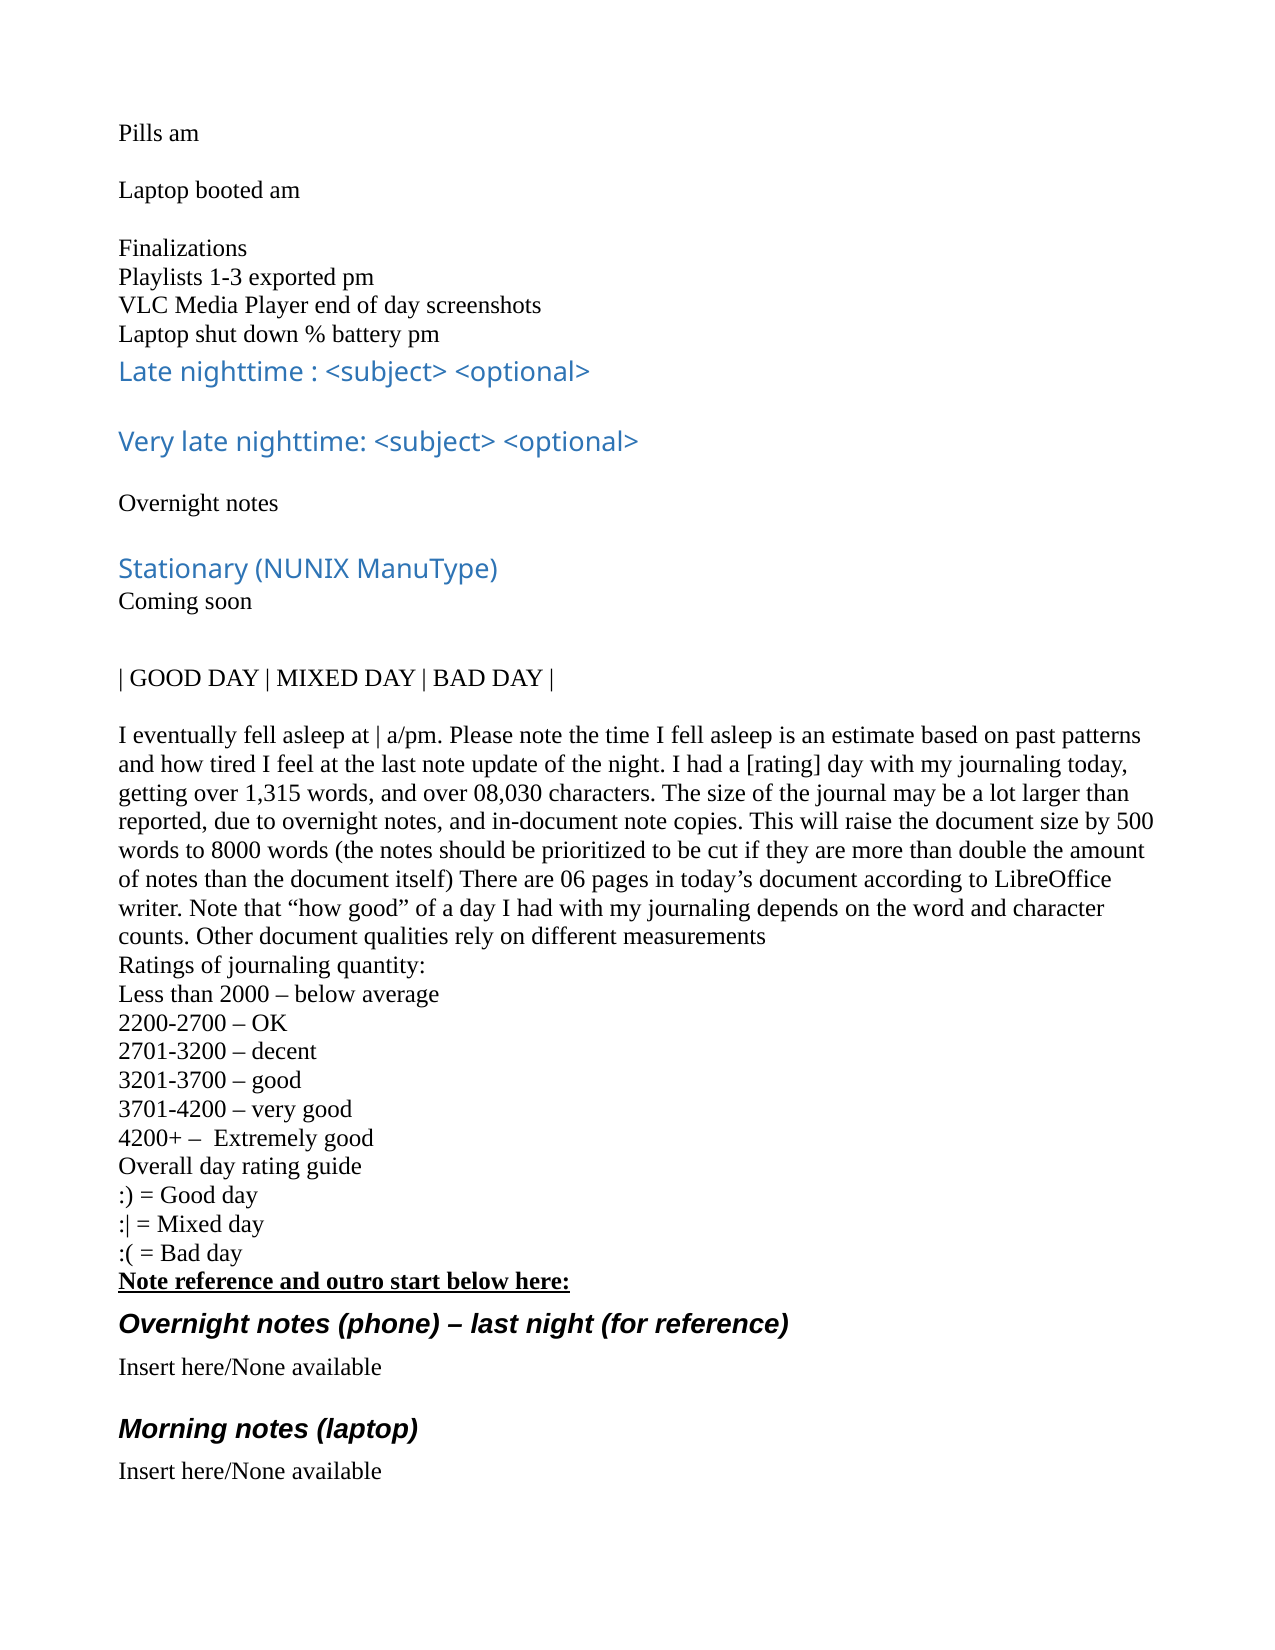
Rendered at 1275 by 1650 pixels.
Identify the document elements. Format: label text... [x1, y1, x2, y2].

text Pills am [118, 118, 1157, 147]
text | GOOD DAY | MIXED DAY | BAD DAY | [118, 663, 1157, 691]
text 4200+ – Extremely good [118, 1123, 1157, 1151]
text 3701-4200 – very good [118, 1094, 1157, 1123]
text Playlists 1-3 exported pm [118, 262, 1157, 291]
text :| = Mixed day [118, 1209, 1157, 1238]
text 3201-3700 – good [118, 1065, 1157, 1094]
text Insert here/None available [118, 1456, 1157, 1485]
subtitle Overnight notes (phone) – last night (for reference) [118, 1308, 1157, 1339]
text Finalizations [118, 233, 1157, 262]
subtitle Morning notes (laptop) [118, 1412, 1157, 1444]
text I eventually fell asleep at | a/pm. Please note the time I fell asleep is an estimate based on past patterns and how tired I feel at the last note update of the night. I had a [rating] day with my journaling today, getting over 1,315 words, and over 08,030 characters. The size of the journal may be a lot larger than reported, due to overnight notes, and in-document note copies. This will raise the document size by 500 words to 8000 words (the notes should be prioritized to be cut if they are more than double the amount of notes than the document itself) There are 06 pages in today’s document according to LibreOffice writer. Note that “how good” of a day I had with my journaling depends on the word and character counts. Other document qualities rely on different measurements [118, 720, 1157, 950]
text Laptop booted am [118, 176, 1157, 204]
text 2701-3200 – decent [118, 1036, 1157, 1065]
subtitle Stationary (NUNIX ManuType) [118, 549, 1157, 586]
text Laptop shut down % battery pm [118, 319, 1157, 348]
subtitle Very late nighttime: <subject> <optional> [118, 422, 1157, 459]
text Less than 2000 – below average [118, 979, 1157, 1008]
text 2200-2700 – OK [118, 1008, 1157, 1036]
text Overnight notes [118, 488, 1157, 516]
text :) = Good day [118, 1180, 1157, 1209]
text Overall day rating guide [118, 1151, 1157, 1180]
text Ratings of journaling quantity: [118, 950, 1157, 979]
subtitle Late nighttime : <subject> <optional> [118, 352, 1157, 389]
text Coming soon [118, 586, 1157, 615]
text VLC Media Player end of day screenshots [118, 291, 1157, 319]
text Insert here/None available [118, 1352, 1157, 1381]
text Note reference and outro start below here: [118, 1266, 1157, 1295]
text :( = Bad day [118, 1238, 1157, 1266]
